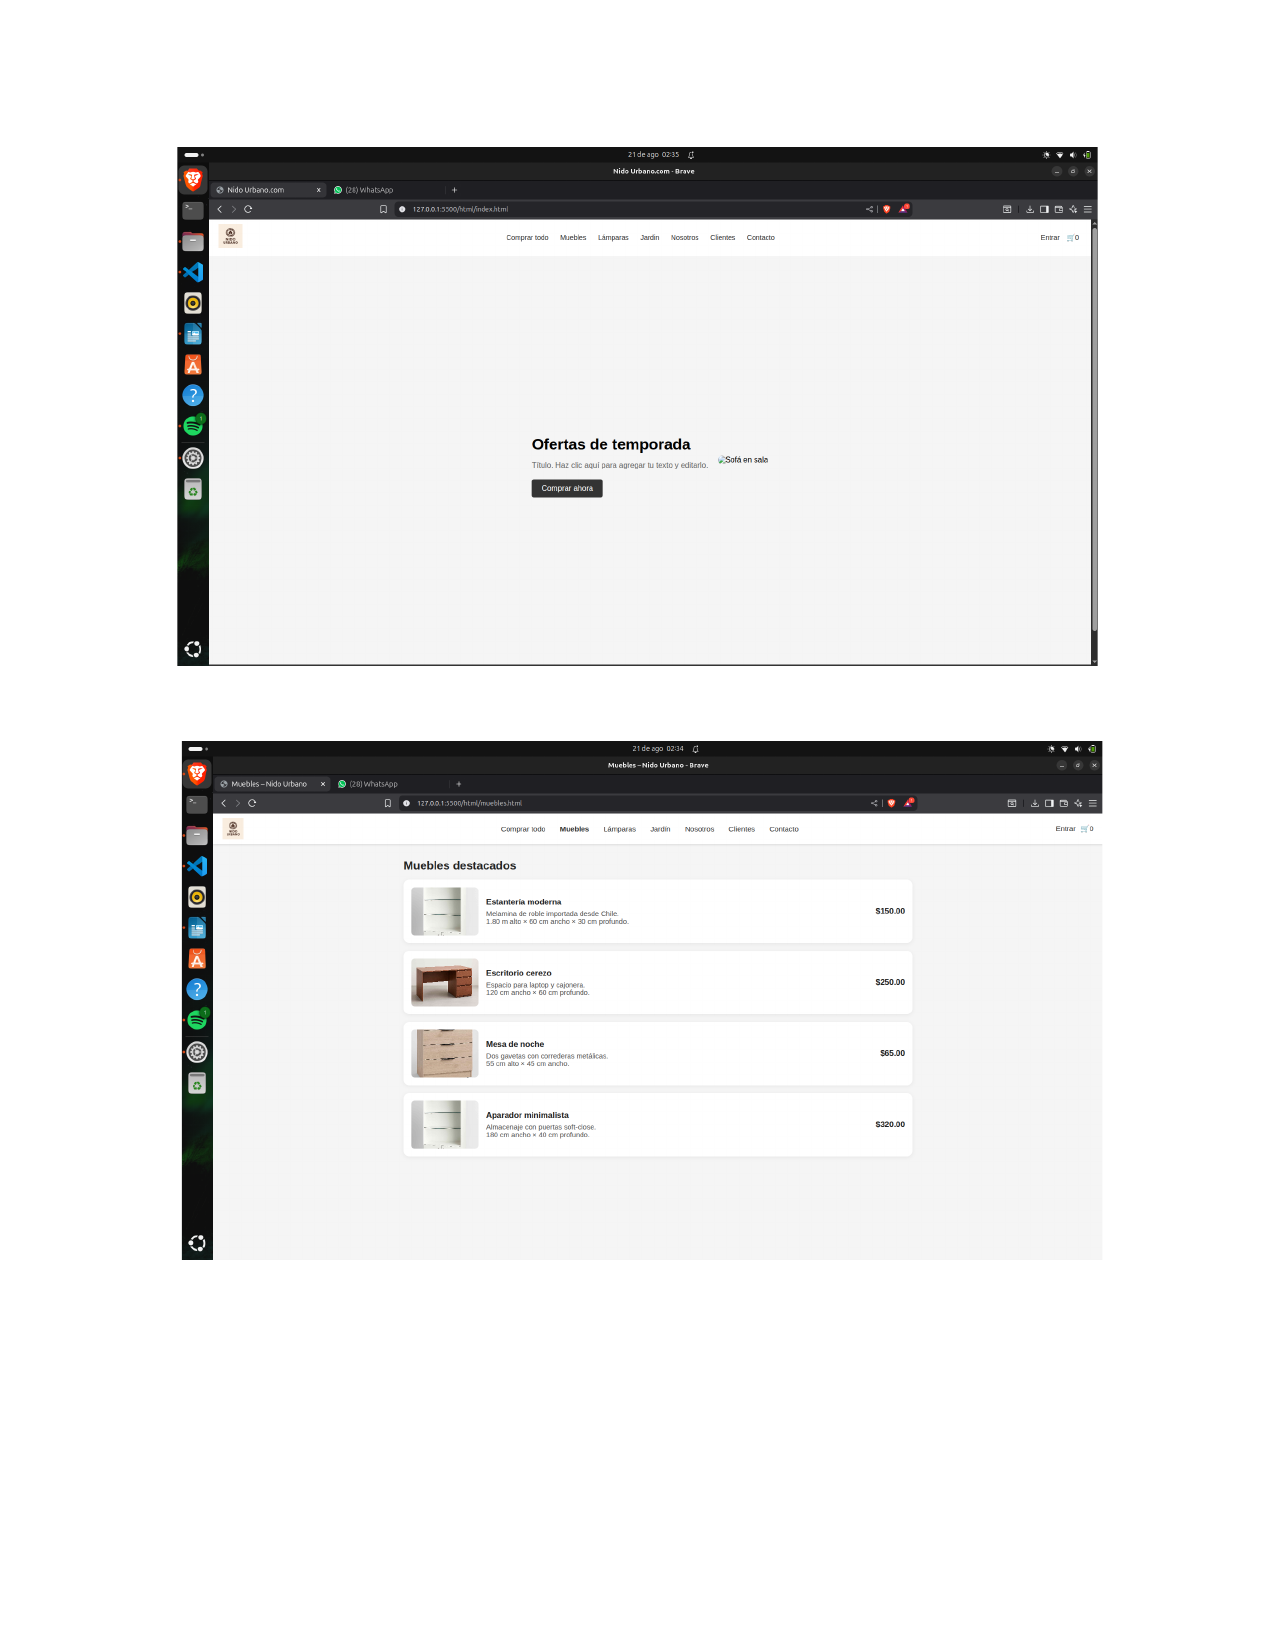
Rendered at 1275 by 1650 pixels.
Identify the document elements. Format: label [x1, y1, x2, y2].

picture [181, 741, 1103, 1260]
picture [177, 147, 1098, 666]
